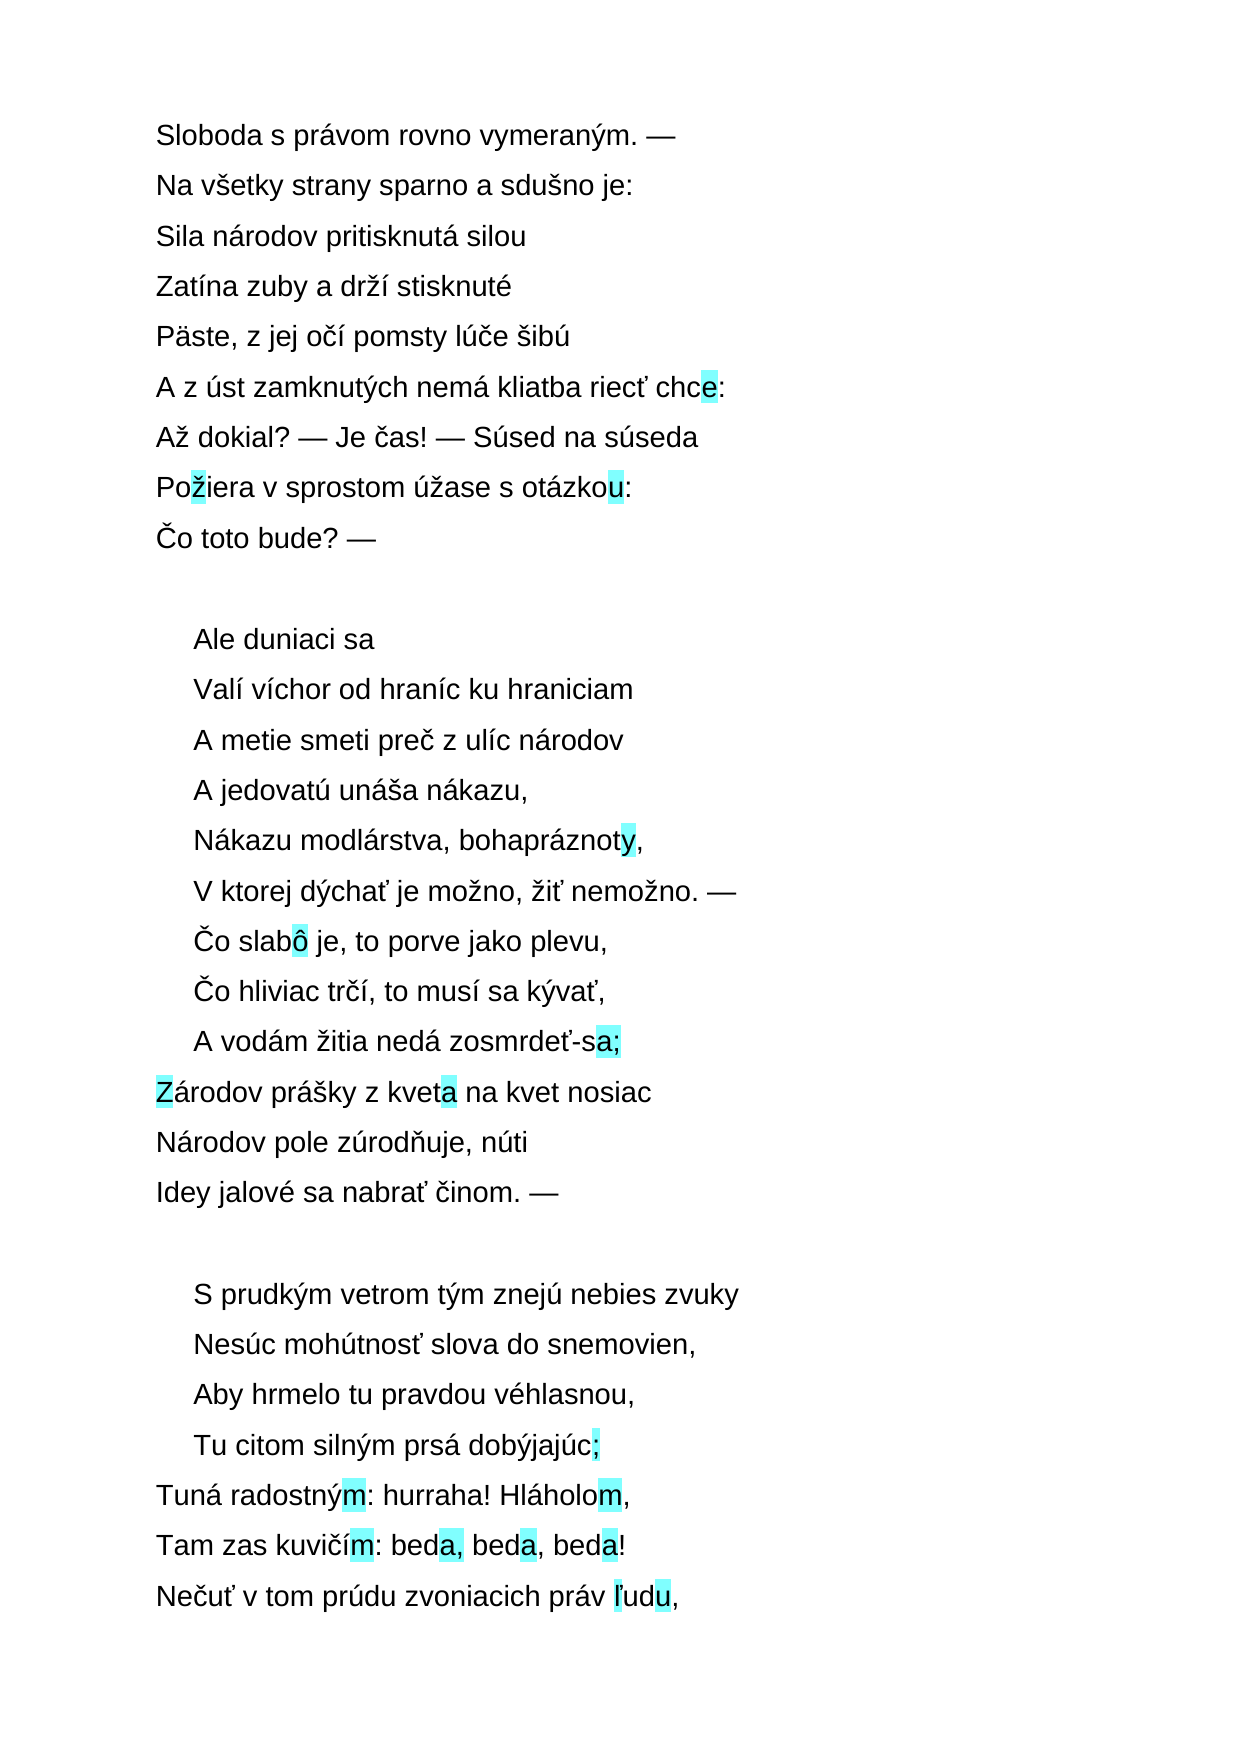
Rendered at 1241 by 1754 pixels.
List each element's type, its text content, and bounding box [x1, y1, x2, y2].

text Aby hrmelo tu pravdou véhlasnou, [156, 1377, 1084, 1411]
text Päste, z jej očí pomsty lúče šibú [156, 319, 1084, 353]
text Sloboda s právom rovno vymeraným. — [156, 118, 1084, 152]
text Valí víchor od hraníc ku hraniciam [156, 672, 1084, 706]
text Ale duniaci sa [156, 622, 1084, 656]
text S prudkým vetrom tým znejú nebies zvuky [156, 1277, 1084, 1310]
text Zárodov prášky z kveta na kvet nosiac [156, 1075, 1084, 1108]
text Čo toto bude? — [156, 521, 1084, 554]
text Tam zas kuvičím: beda, beda, beda! [156, 1528, 1084, 1562]
text A z úst zamknutých nemá kliatba riecť chce: [156, 370, 1084, 403]
text Čo hliviac trčí, to musí sa kývať, [156, 974, 1084, 1008]
text Požiera v sprostom úžase s otázkou: [156, 470, 1084, 504]
text Tuná radostným: hurraha! Hláholom, [156, 1478, 1084, 1512]
text Tu citom silným prsá dobýjajúc; [156, 1428, 1084, 1461]
text Nákazu modlárstva, bohapráznoty, [156, 823, 1084, 857]
text Národov pole zúrodňuje, núti [156, 1125, 1084, 1159]
text A jedovatú unáša nákazu, [156, 773, 1084, 806]
text A vodám žitia nedá zosmrdeť-sa; [156, 1024, 1084, 1058]
text Na všetky strany sparno a sdušno je: [156, 168, 1084, 202]
text Čo slabô je, to porve jako plevu, [156, 924, 1084, 957]
text V ktorej dýchať je možno, žiť nemožno. — [156, 873, 1084, 907]
text Sila národov pritisknutá silou [156, 219, 1084, 252]
text Až dokial? — Je čas! — Súsed na súseda [156, 420, 1084, 453]
text Zatína zuby a drží stisknuté [156, 269, 1084, 303]
text A metie smeti preč z ulíc národov [156, 723, 1084, 756]
text Nesúc mohútnosť slova do snemovien, [156, 1327, 1084, 1361]
text Idey jalové sa nabrať činom. — [156, 1175, 1084, 1209]
text Nečuť v tom prúdu zvoniacich práv ľudu, [156, 1579, 1084, 1612]
